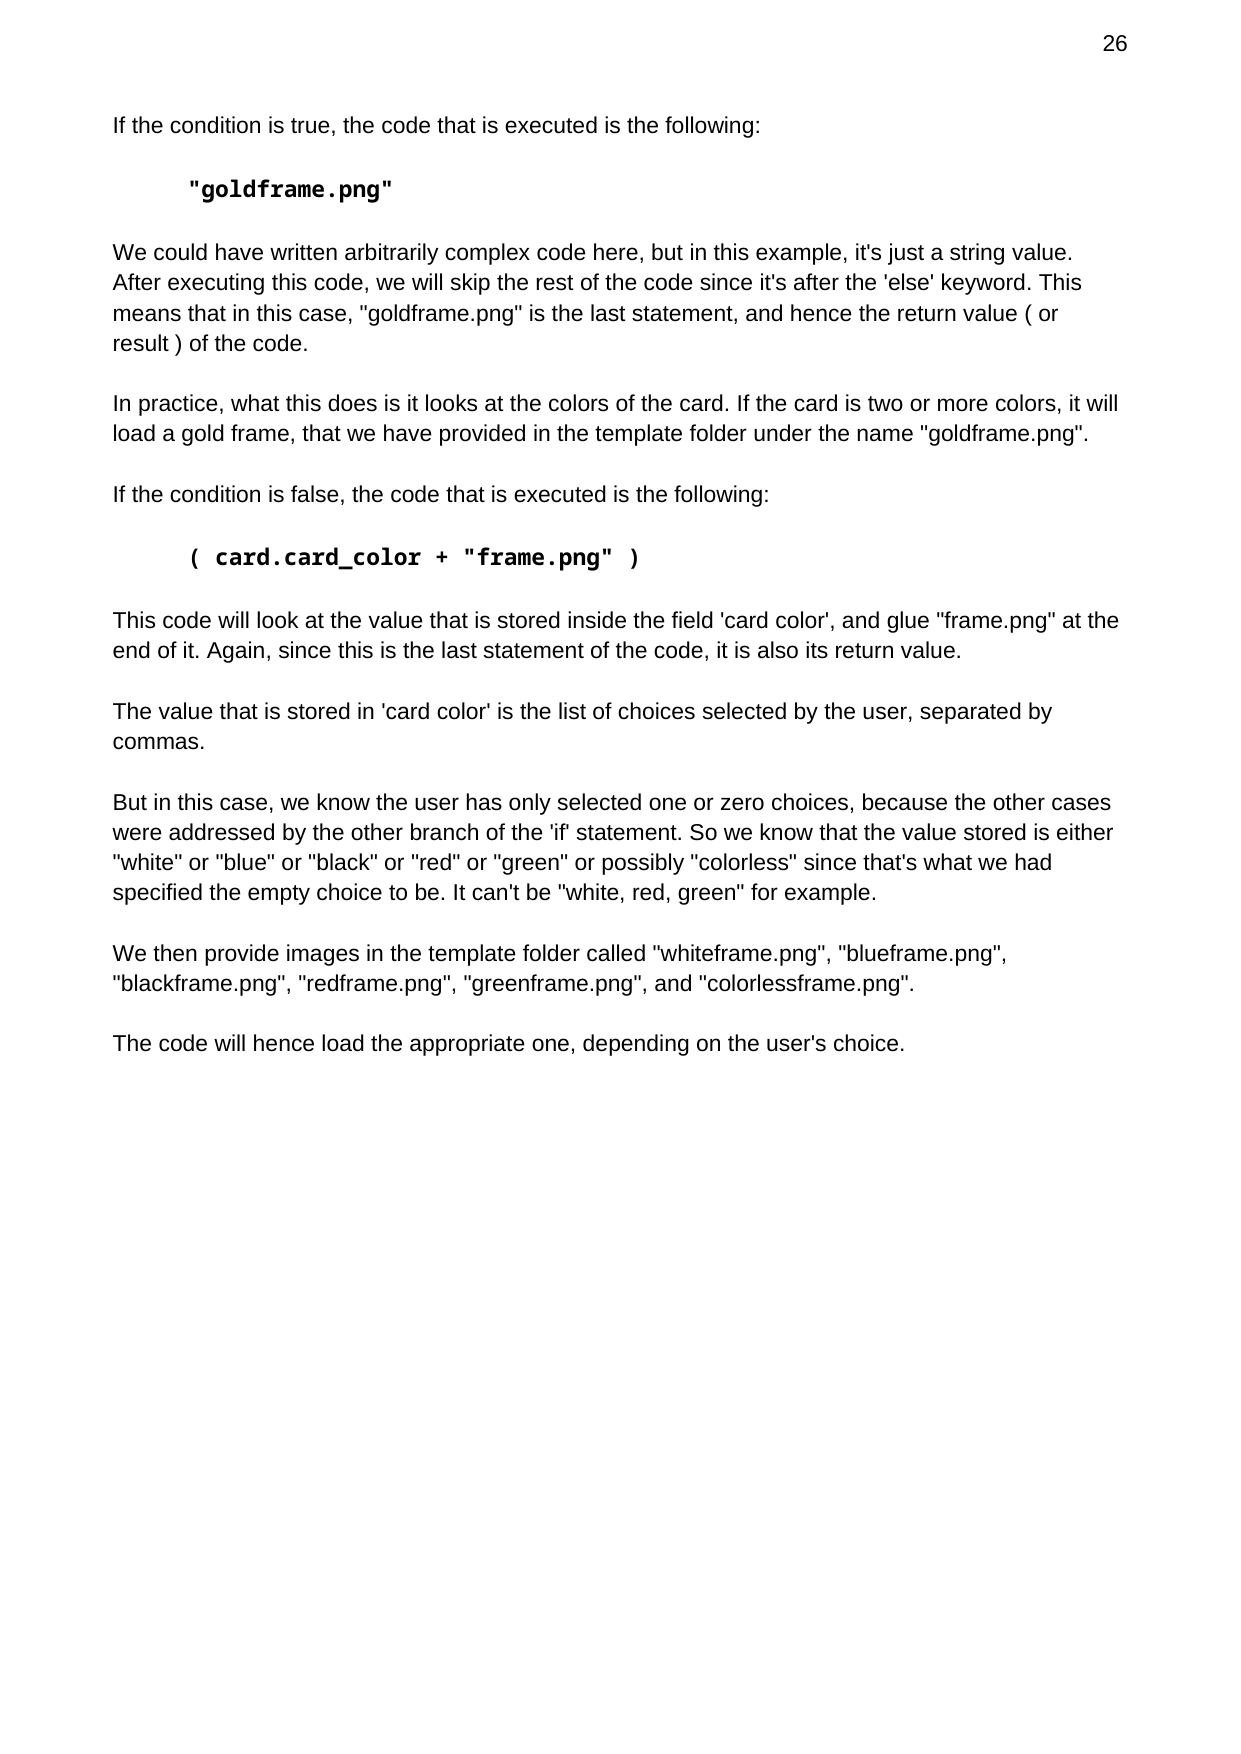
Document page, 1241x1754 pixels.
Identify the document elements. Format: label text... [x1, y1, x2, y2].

text In practice, what this does is it looks at the colors of the card. If the card is two or more colors, it will load a gold frame, that we have provided in the template folder under the name "goldframe.png". [112, 390, 1128, 447]
text If the condition is true, the code that is executed is the following: [112, 112, 1128, 139]
text We then provide images in the template folder called "whiteframe.png", "blueframe.png", "blackframe.png", "redframe.png", "greenframe.png", and "colorlessframe.png". [112, 939, 1128, 996]
text If the condition is false, the code that is executed is the following: [112, 481, 1128, 507]
text We could have written arbitrarily complex code here, but in this example, it's just a string value. After executing this code, we will skip the rest of the code since it's after the 'else' keyword. This means that in this case, "goldframe.png" is the last statement, and hence the return value ( or result ) of the code. [112, 239, 1128, 356]
text This code will look at the value that is stored inside the field 'card color', and glue "frame.png" at the end of it. Again, since this is the last statement of the code, it is also its return value. [112, 607, 1128, 664]
text The code will hence load the appropriate one, depending on the user's choice. [112, 1030, 1128, 1057]
text The value that is stored in 'card color' is the list of choices selected by the user, separated by commas. [112, 698, 1128, 754]
text But in this case, we know the user has only selected one or zero choices, because the other cases were addressed by the other branch of the 'if' statement. So we know that the value stored is either "white" or "blue" or "black" or "red" or "green" or possibly "colorless" since that's what we had specified the empty choice to be. It can't be "white, red, green" for example. [112, 788, 1128, 906]
text ( card.card_color + "frame.png" ) [112, 541, 1128, 572]
text "goldframe.png" [112, 173, 1128, 204]
